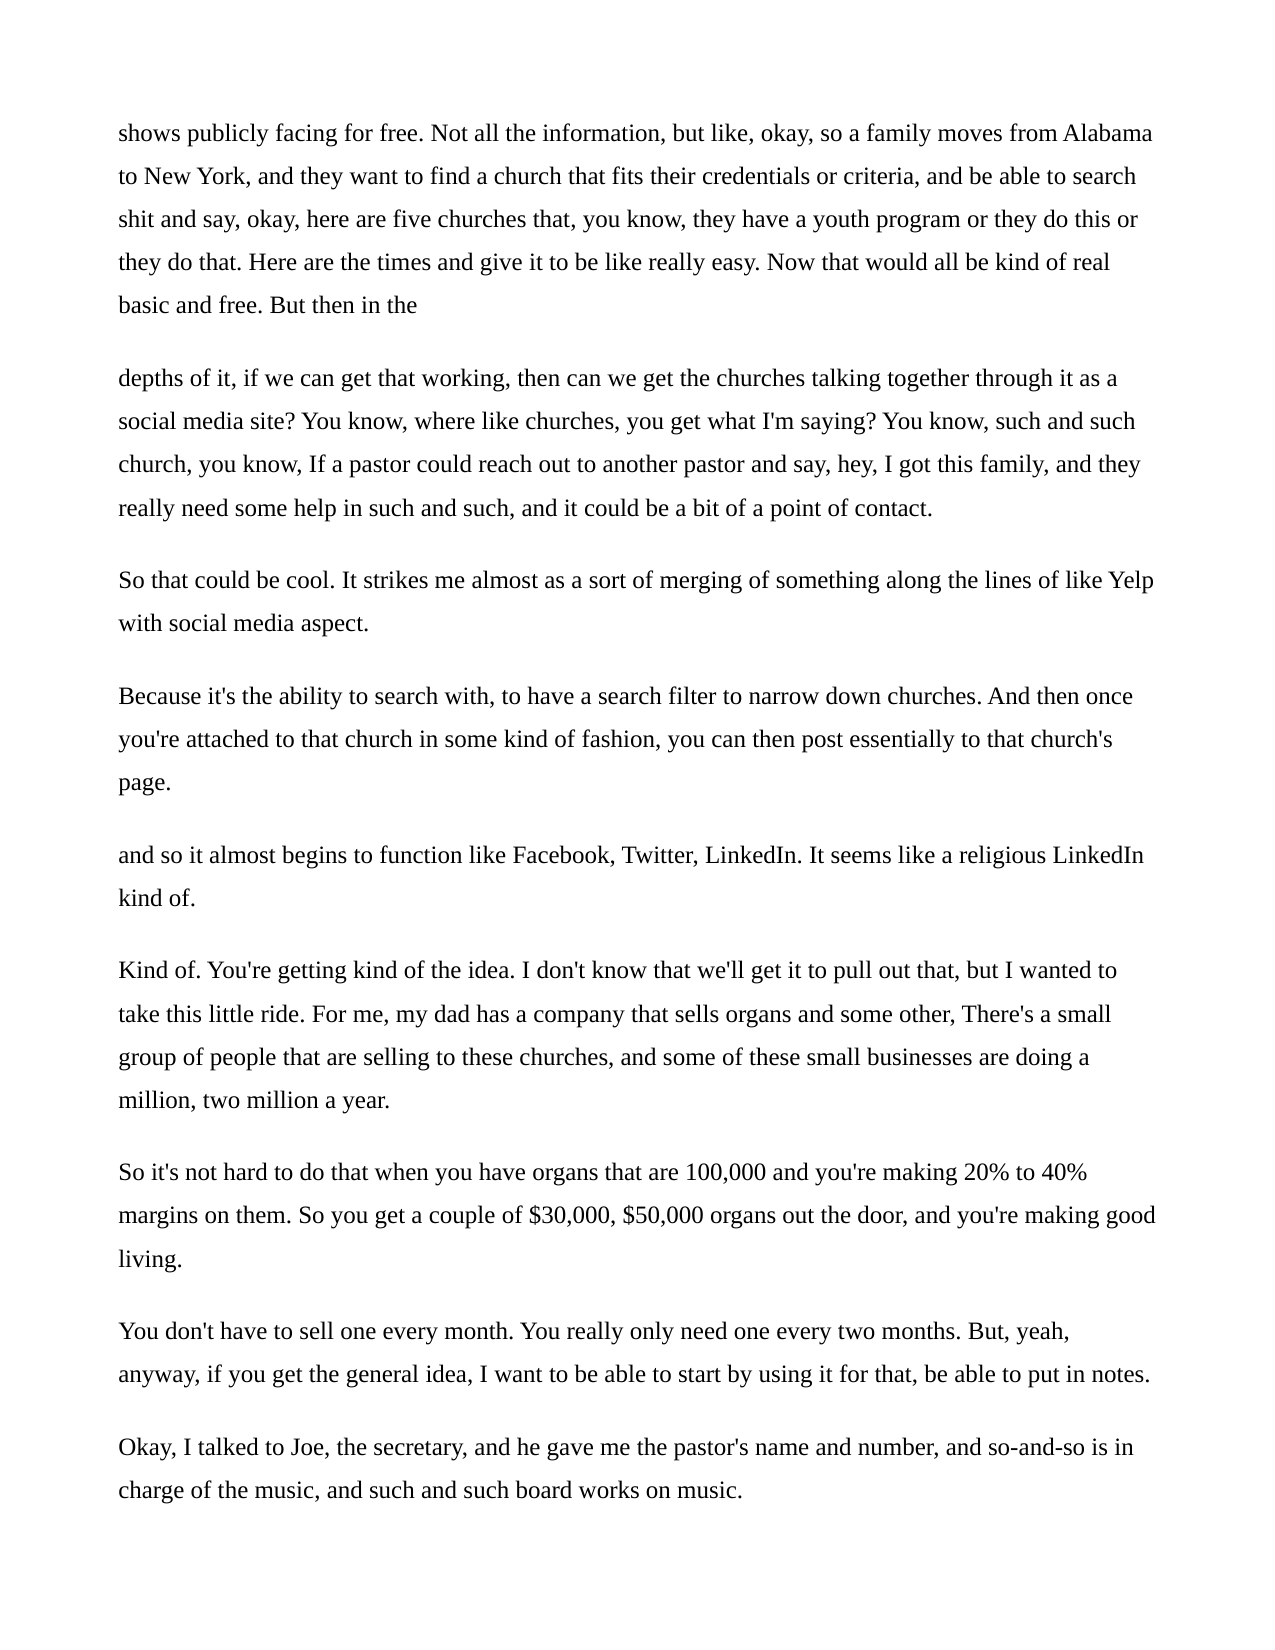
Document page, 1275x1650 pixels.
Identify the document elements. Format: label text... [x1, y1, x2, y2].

text So that could be cool. It strikes me almost as a sort of merging of something along the lines of like Yelp with social media aspect. [118, 565, 1157, 637]
text and so it almost begins to function like Facebook, Twitter, LinkedIn. It seems like a religious LinkedIn kind of. [118, 840, 1157, 912]
text Kind of. You're getting kind of the idea. I don't know that we'll get it to pull out that, but I wanted to take this little ride. For me, my dad has a company that sells organs and some other, There's a small group of people that are selling to these churches, and some of these small businesses are doing a million, two million a year. [118, 956, 1157, 1114]
text So it's not hard to do that when you have organs that are 100,000 and you're making 20% to 40% margins on them. So you get a couple of $30,000, $50,000 organs out the door, and you're making good living. [118, 1157, 1157, 1272]
text Because it's the ability to search with, to have a search filter to narrow down churches. And then once you're attached to that church in some kind of fashion, you can then post essentially to that church's page. [118, 681, 1157, 796]
text You don't have to sell one every month. You really only need one every two months. But, yeah, anyway, if you get the general idea, I want to be able to start by using it for that, be able to put in notes. [118, 1316, 1157, 1388]
text depths of it, if we can get that working, then can we get the churches talking together through it as a social media site? You know, where like churches, you get what I'm saying? You know, such and such church, you know, If a pastor could reach out to another pastor and say, hey, I got this family, and they really need some help in such and such, and it could be a bit of a point of contact. [118, 363, 1157, 521]
text Okay, I talked to Joe, the secretary, and he gave me the pastor's name and number, and so-and-so is in charge of the music, and such and such board works on music. [118, 1432, 1157, 1504]
text shows publicly facing for free. Not all the information, but like, okay, so a family moves from Alabama to New York, and they want to find a church that fits their credentials or criteria, and be able to search shit and say, okay, here are five churches that, you know, they have a youth program or they do this or they do that. Here are the times and give it to be like really easy. Now that would all be kind of real basic and free. But then in the [118, 118, 1157, 319]
